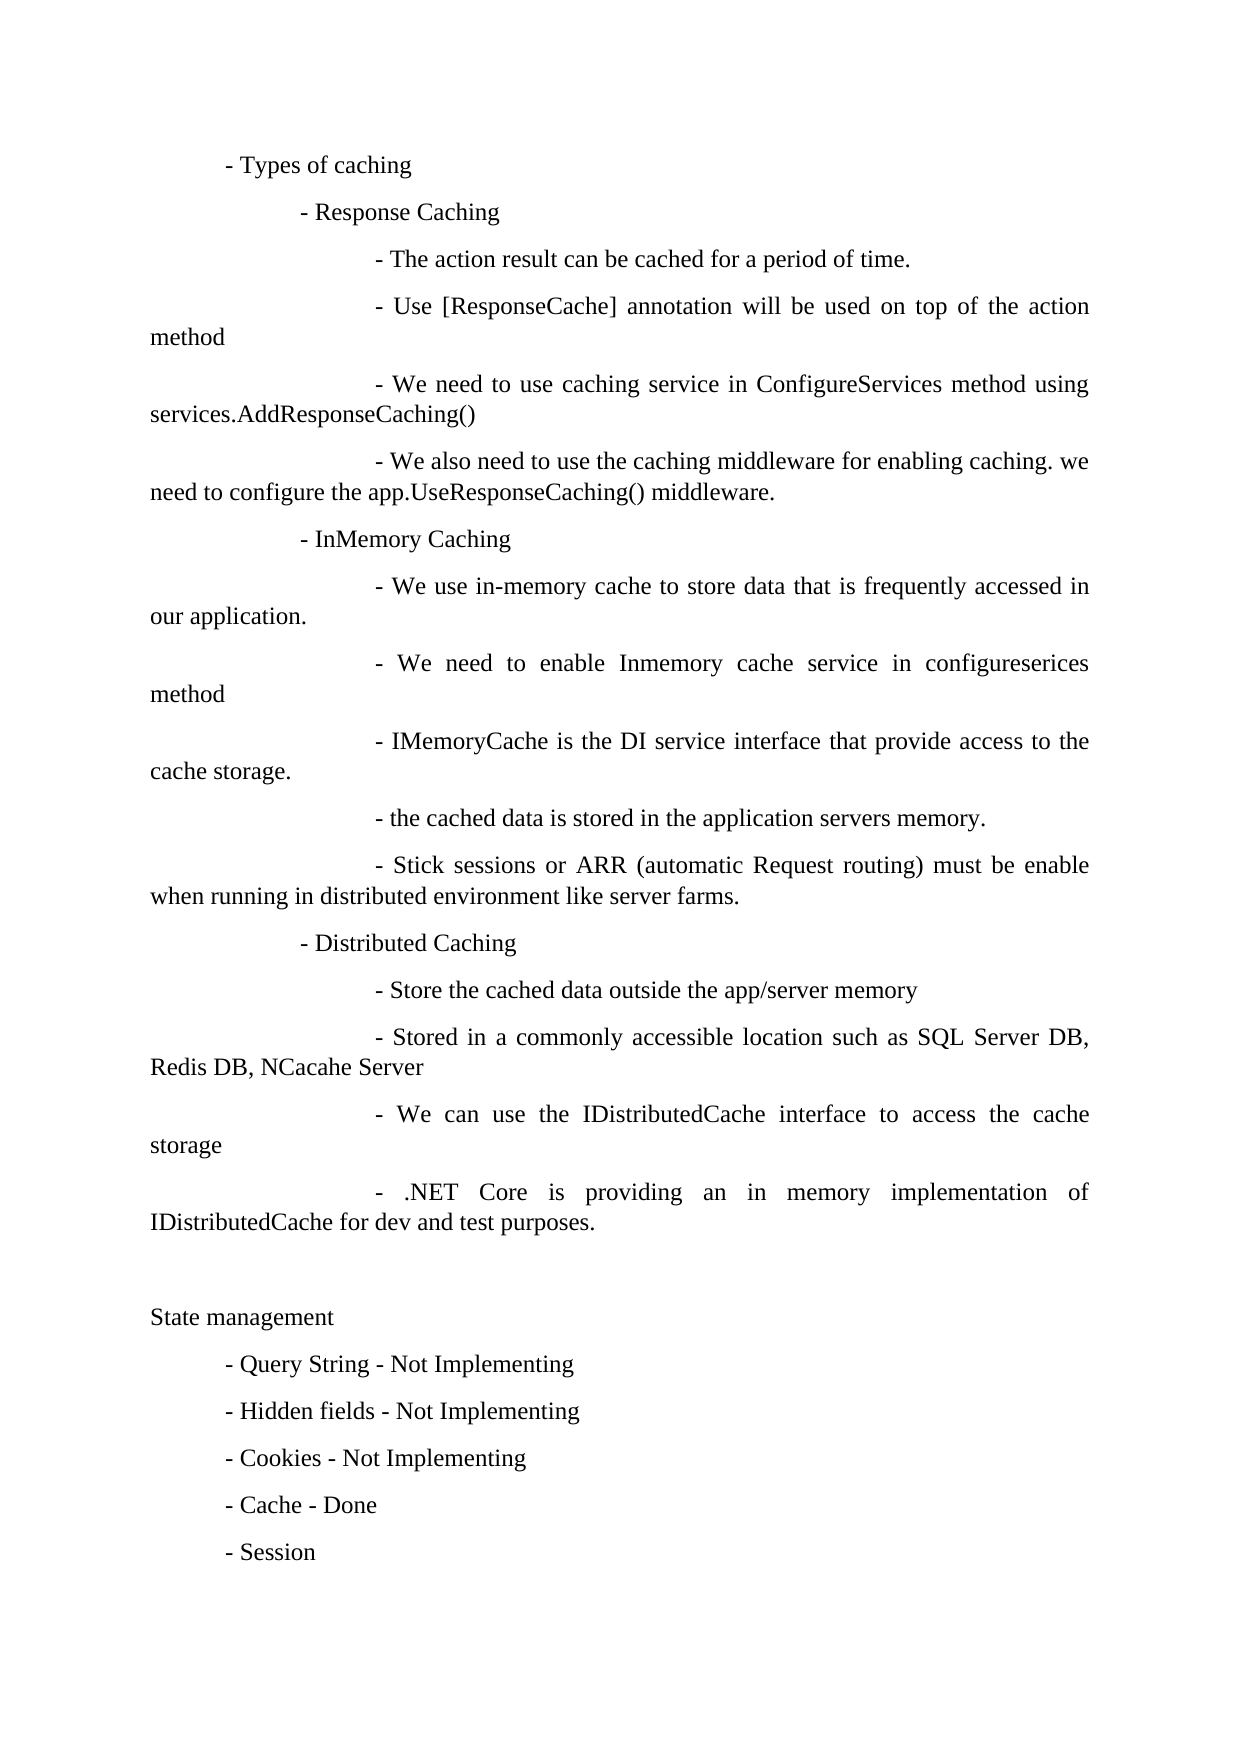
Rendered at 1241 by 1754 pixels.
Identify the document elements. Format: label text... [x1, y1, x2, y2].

text - .NET Core is providing an in memory implementation of IDistributedCache for dev and test purposes. [150, 1177, 1090, 1236]
text - We need to use caching service in ConfigureServices method using services.AddResponseCaching() [150, 369, 1090, 428]
text - We can use the IDistributedCache interface to access the cache storage [150, 1099, 1090, 1159]
text - the cached data is stored in the application servers memory. [150, 803, 1090, 832]
text - Stored in a commonly accessible location such as SQL Server DB, Redis DB, NCacahe Server [150, 1022, 1090, 1081]
text - Store the cached data outside the app/server memory [150, 975, 1090, 1004]
text - Cache - Done [150, 1490, 1090, 1519]
text - IMemoryCache is the DI service interface that provide access to the cache storage. [150, 726, 1090, 785]
text - Types of caching [150, 150, 1090, 179]
text - Hidden fields - Not Implementing [150, 1396, 1090, 1424]
text - We need to enable Inmemory cache service in configureserices method [150, 648, 1090, 707]
text - We also need to use the caching middleware for enabling caching. we need to configure the app.UseResponseCaching() middleware. [150, 446, 1090, 505]
text - Query String - Not Implementing [150, 1349, 1090, 1377]
text - Cookies - Not Implementing [150, 1443, 1090, 1472]
text - The action result can be cached for a period of time. [150, 244, 1090, 273]
text State management [150, 1302, 1090, 1330]
text - Response Caching [150, 197, 1090, 226]
text - Distributed Caching [150, 928, 1090, 957]
text - Use [ResponseCache] annotation will be used on top of the action method [150, 291, 1090, 350]
text - InMemory Caching [150, 524, 1090, 552]
text - We use in-memory cache to store data that is frequently accessed in our application. [150, 571, 1090, 630]
text - Stick sessions or ARR (automatic Request routing) must be enable when running in distributed environment like server farms. [150, 850, 1090, 909]
text - Session [150, 1537, 1090, 1566]
